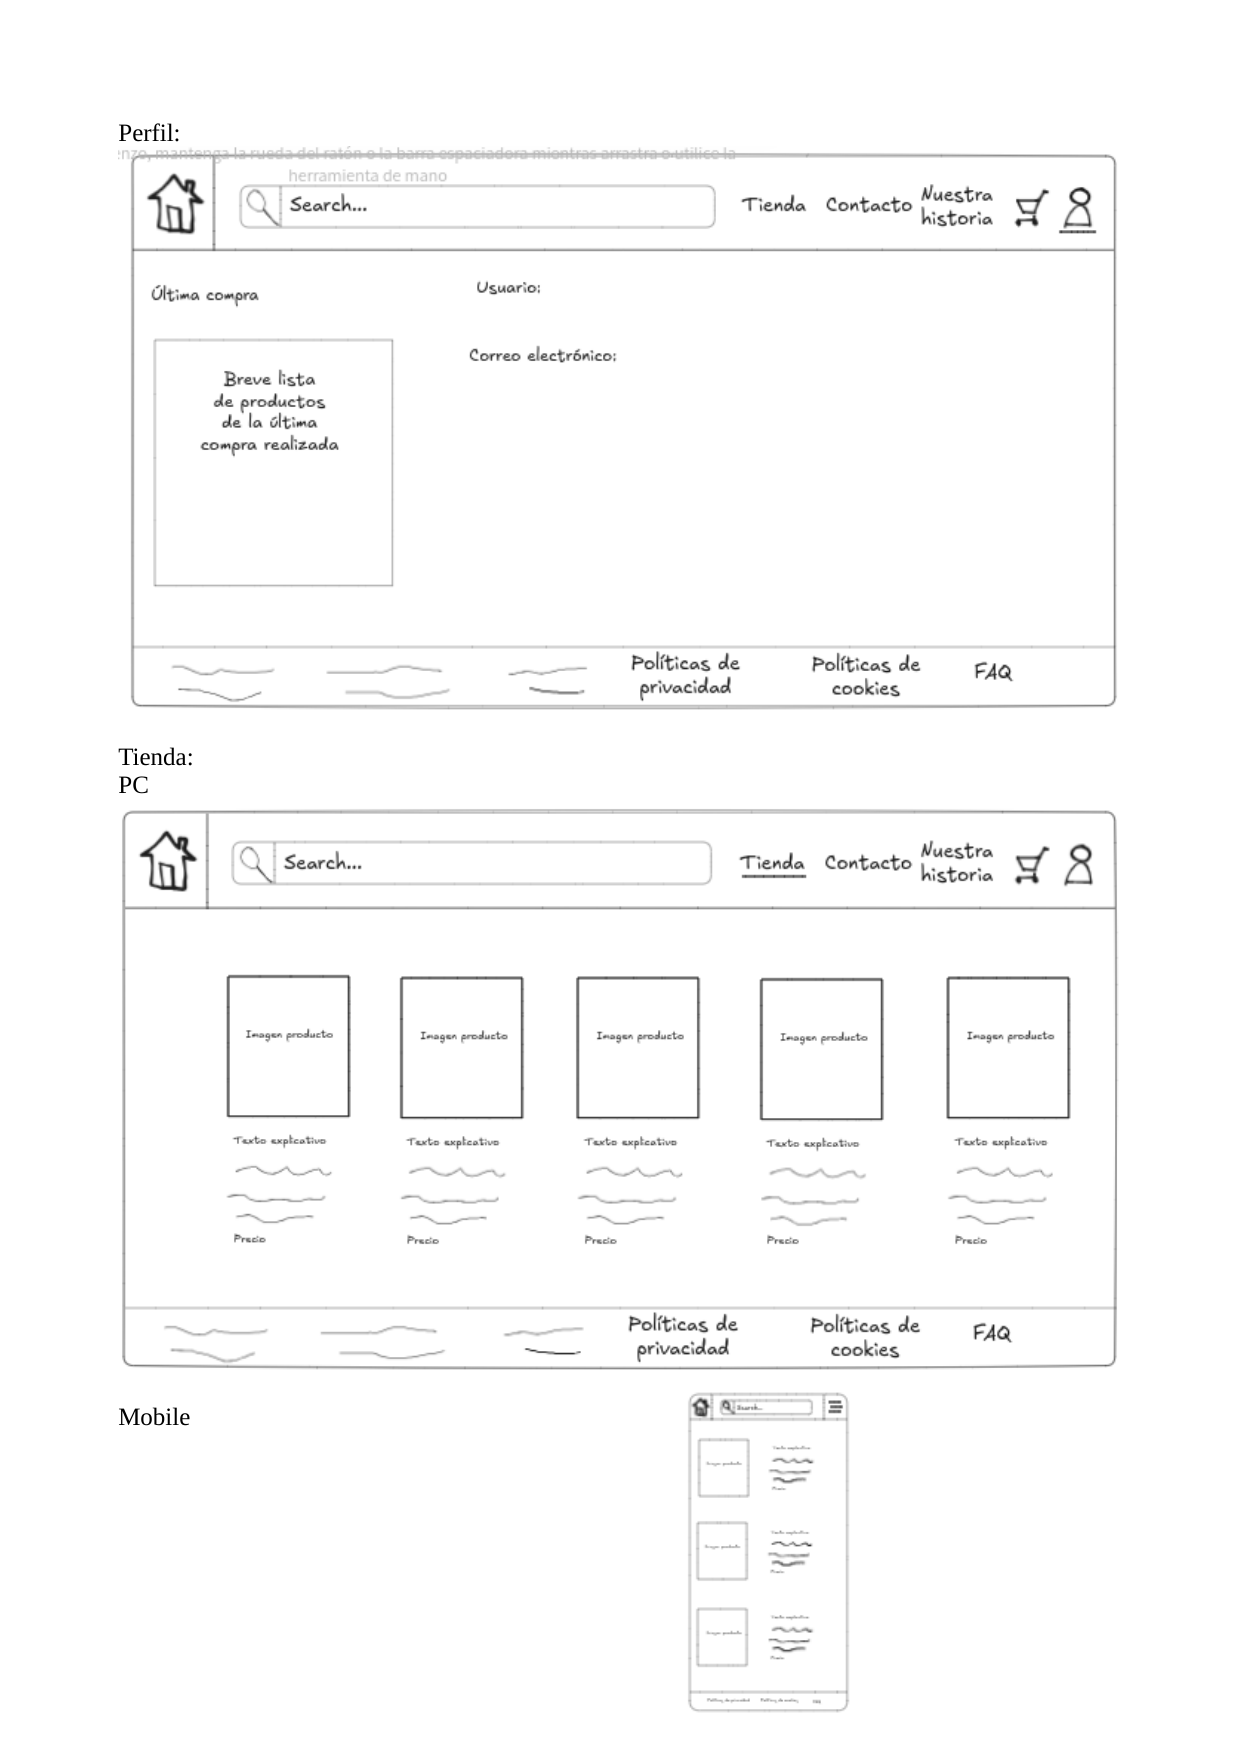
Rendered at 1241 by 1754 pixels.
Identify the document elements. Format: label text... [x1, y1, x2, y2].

text PC [118, 771, 1122, 799]
text Perfil: [118, 118, 1122, 146]
picture [679, 1382, 862, 1719]
picture [118, 146, 1123, 714]
text [862, 1402, 1122, 1431]
text Mobile [118, 1402, 679, 1431]
text Tienda: [118, 742, 1122, 771]
picture [118, 799, 1123, 1374]
